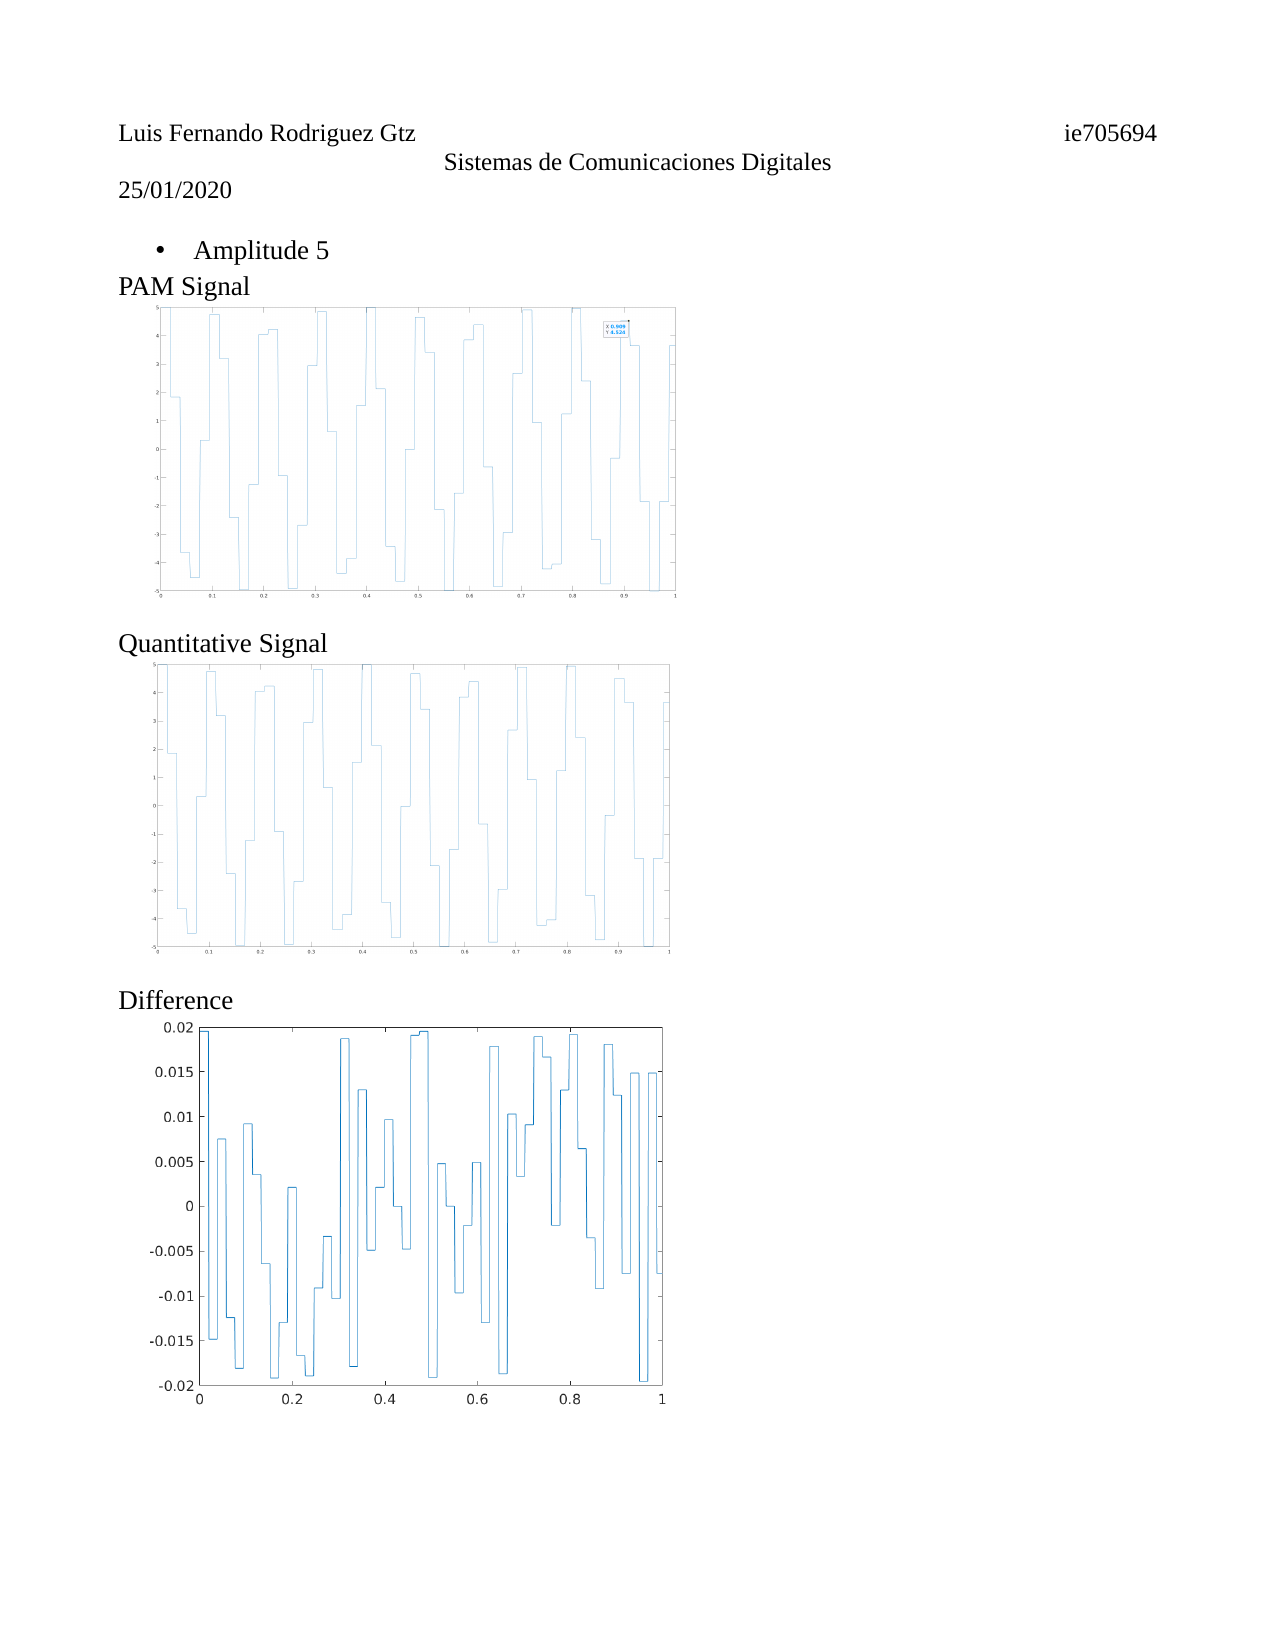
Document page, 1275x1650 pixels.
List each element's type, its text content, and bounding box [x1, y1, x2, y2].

picture [151, 662, 671, 954]
text Quantitative Signal [118, 627, 1157, 658]
text Difference [118, 984, 1157, 1016]
text PAM Signal [118, 270, 1157, 301]
list Amplitude 5 [156, 234, 1157, 265]
picture [154, 305, 677, 598]
picture [148, 1020, 667, 1406]
